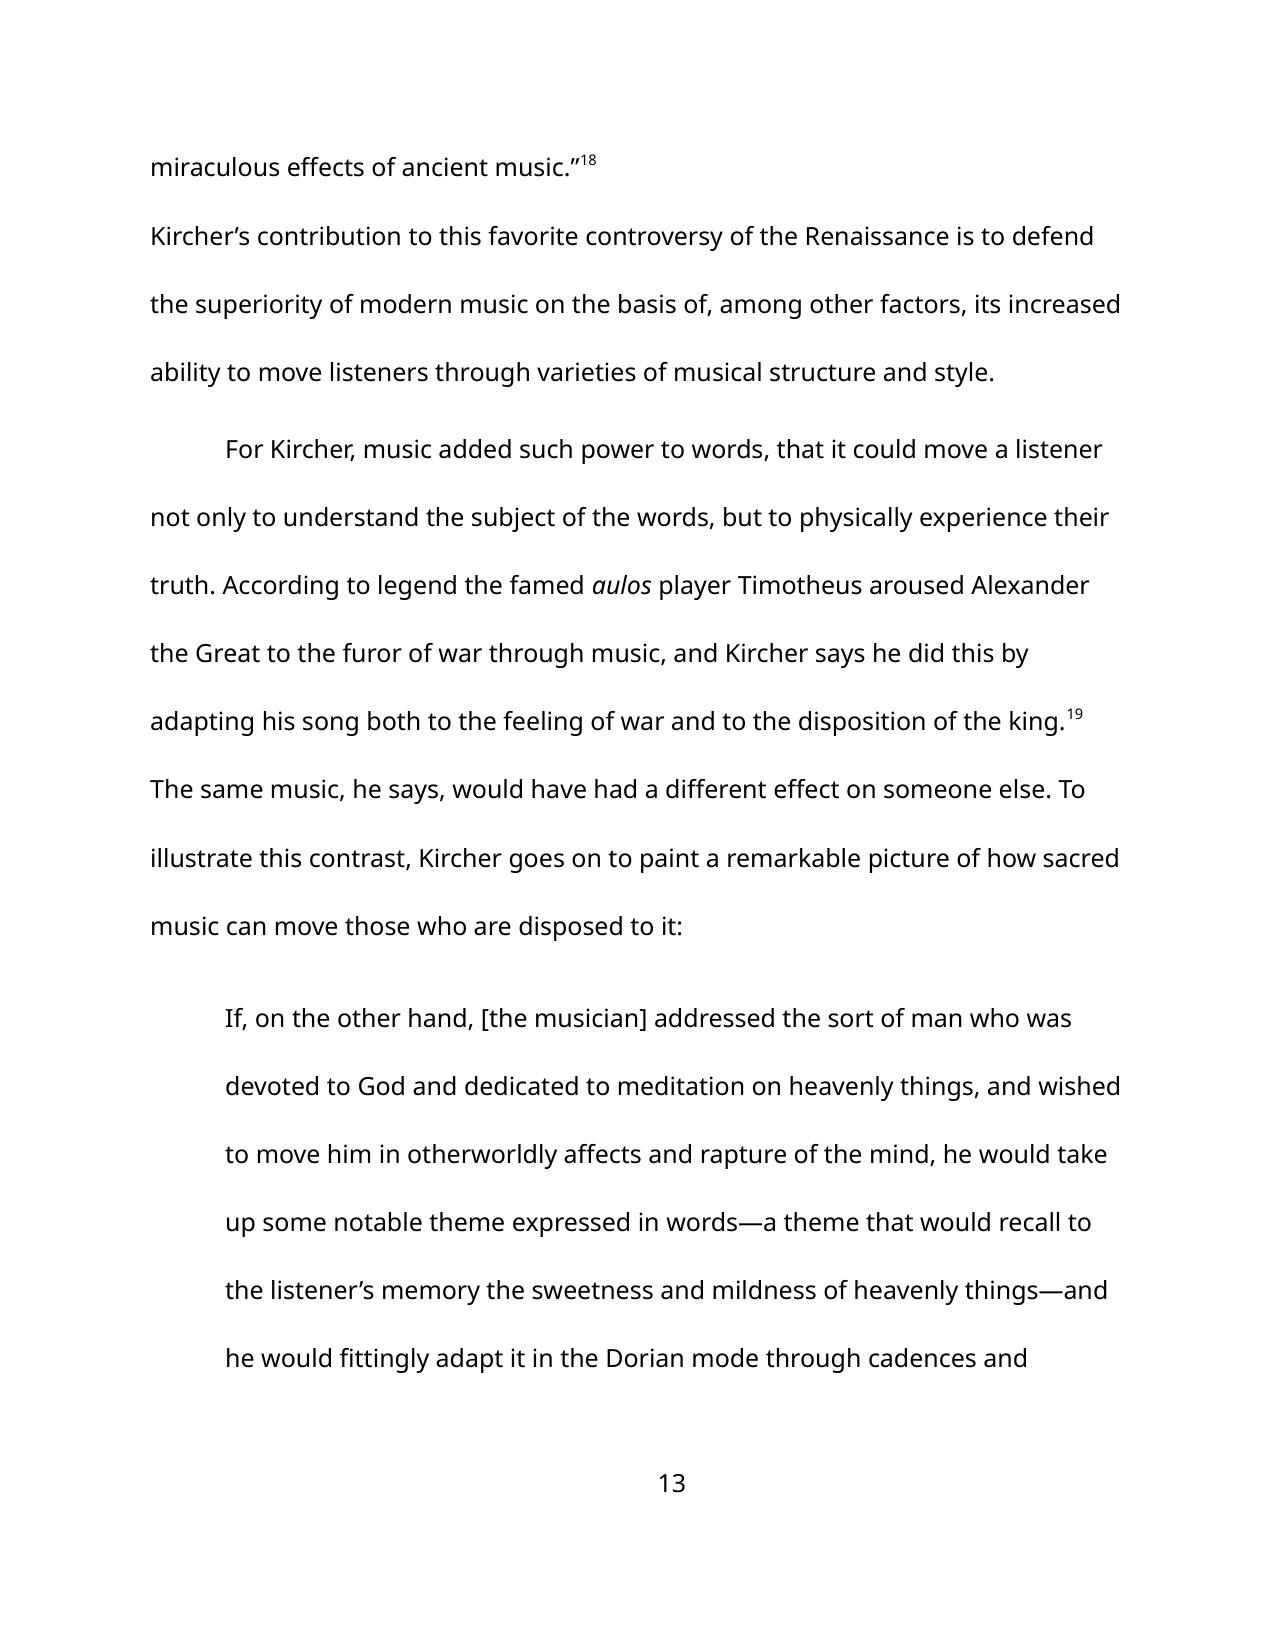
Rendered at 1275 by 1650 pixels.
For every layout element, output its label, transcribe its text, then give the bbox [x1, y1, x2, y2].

text If, on the other hand, [the musician] addressed the sort of man who was devoted to God and dedicated to meditation on heavenly things, and wished to move him in otherworldly affects and rapture of the mind, he would take up some notable theme expressed in words—a theme that would recall to the listener’s memory the sweetness and mildness of heavenly things—and he would fittingly adapt it in the Dorian mode through cadences and [225, 1000, 1125, 1375]
text miraculous effects of ancient music.” Kircher’s contribution to this favorite controversy of the Renaissance is to defend the superiority of modern music on the basis of, among other factors, its increased ability to move listeners through varieties of musical structure and style. [150, 150, 1125, 388]
text For Kircher, music added such power to words, that it could move a listener not only to understand the subject of the words, but to physically experience their truth. According to legend the famed aulos player Timotheus aroused Alexander the Great to the furor of war through music, and Kircher says he did this by adapting his song both to the feeling of war and to the disposition of the king. The same music, he says, would have had a different effect on someone else. To illustrate this contrast, Kircher goes on to paint a remarkable picture of how sacred music can move those who are disposed to it: [150, 431, 1125, 942]
